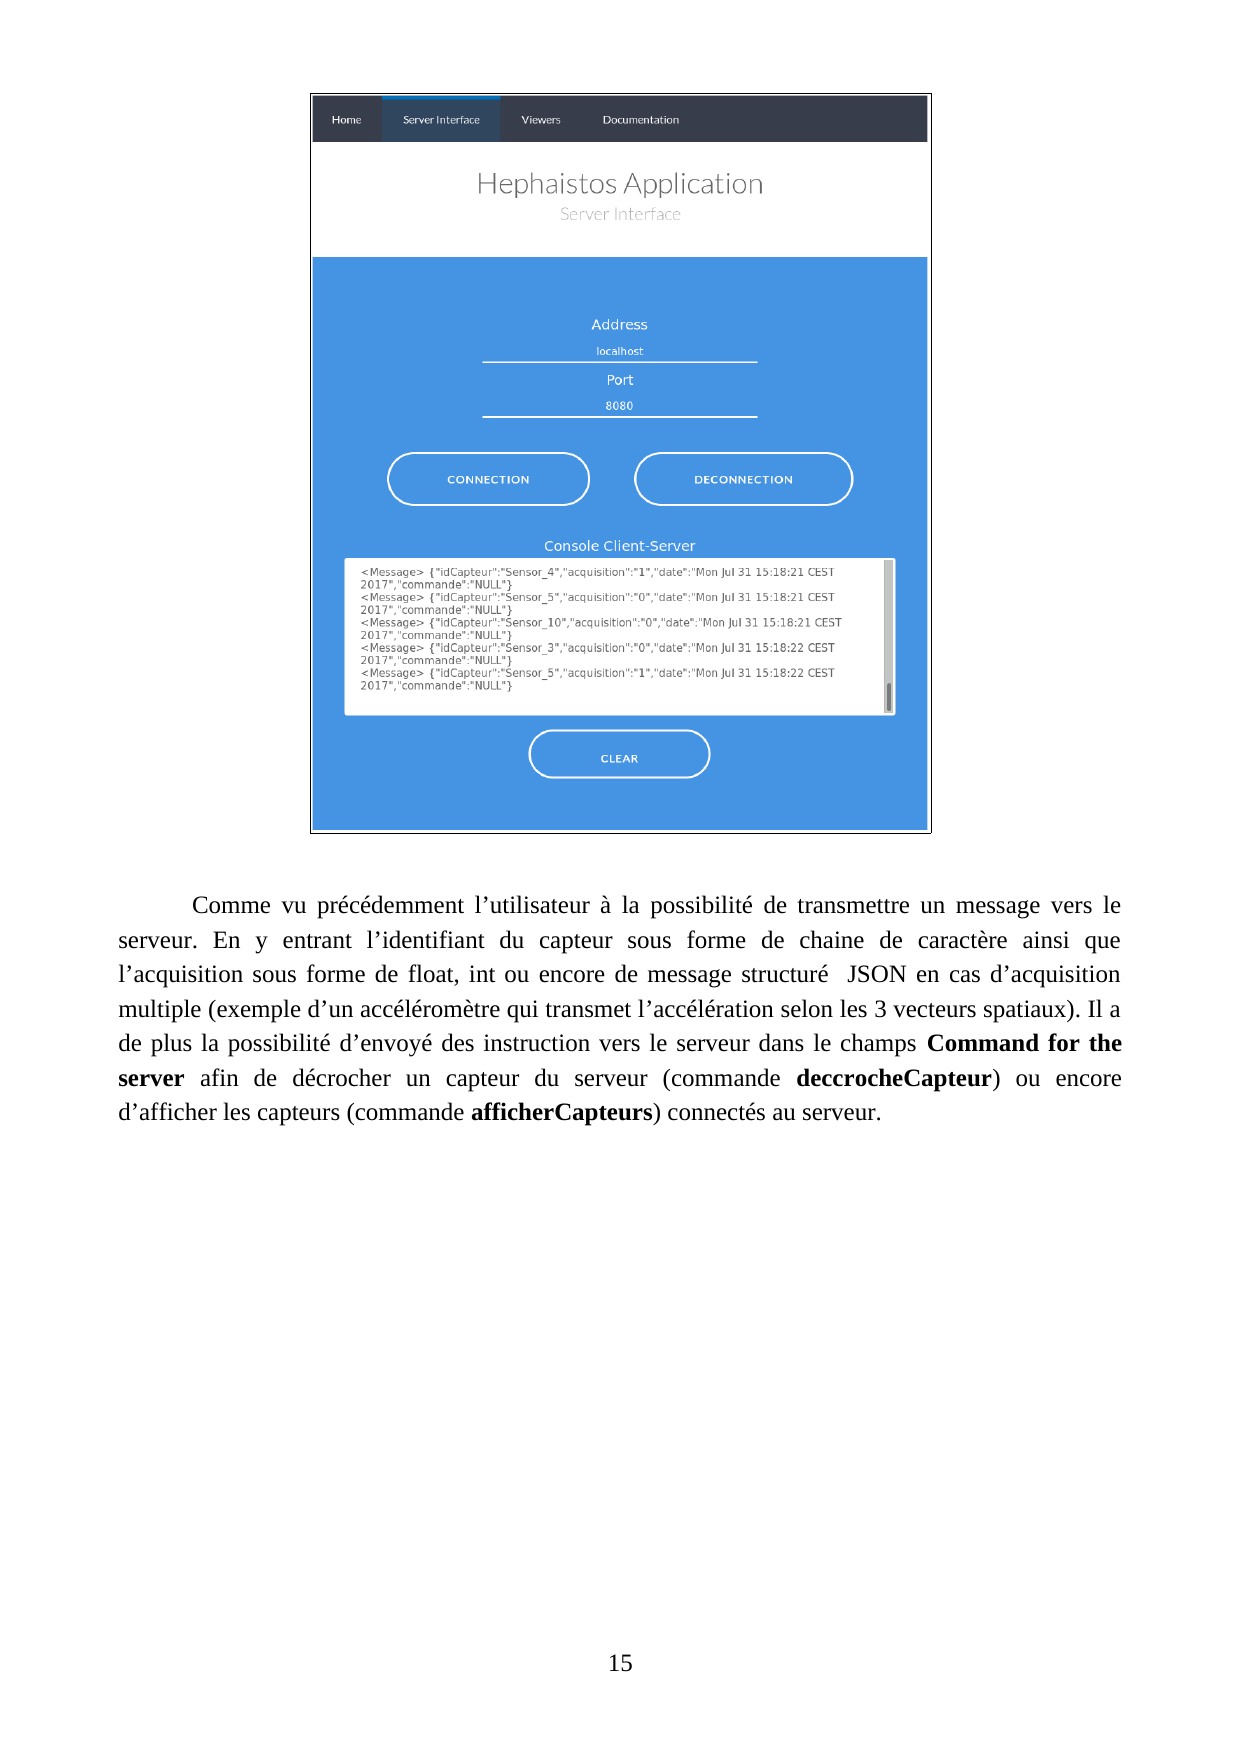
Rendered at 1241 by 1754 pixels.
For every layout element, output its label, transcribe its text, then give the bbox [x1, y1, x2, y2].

text Comme vu précédemment l’utilisateur à la possibilité de transmettre un message vers le serveur. En y entrant l’identifiant du capteur sous forme de chaine de caractère ainsi que l’acquisition sous forme de float, int ou encore de message structuré JSON en cas d’acquisition multiple (exemple d’un accéléromètre qui transmet l’accélération selon les 3 vecteurs spatiaux). Il a de plus la possibilité d’envoyé des instruction vers le serveur dans le champs Command for the server afin de décrocher un capteur du serveur (commande deccrocheCapteur) ou encore d’afficher les capteurs (commande afficherCapteurs) connectés au serveur. [118, 891, 1122, 1126]
picture [312, 95, 928, 830]
